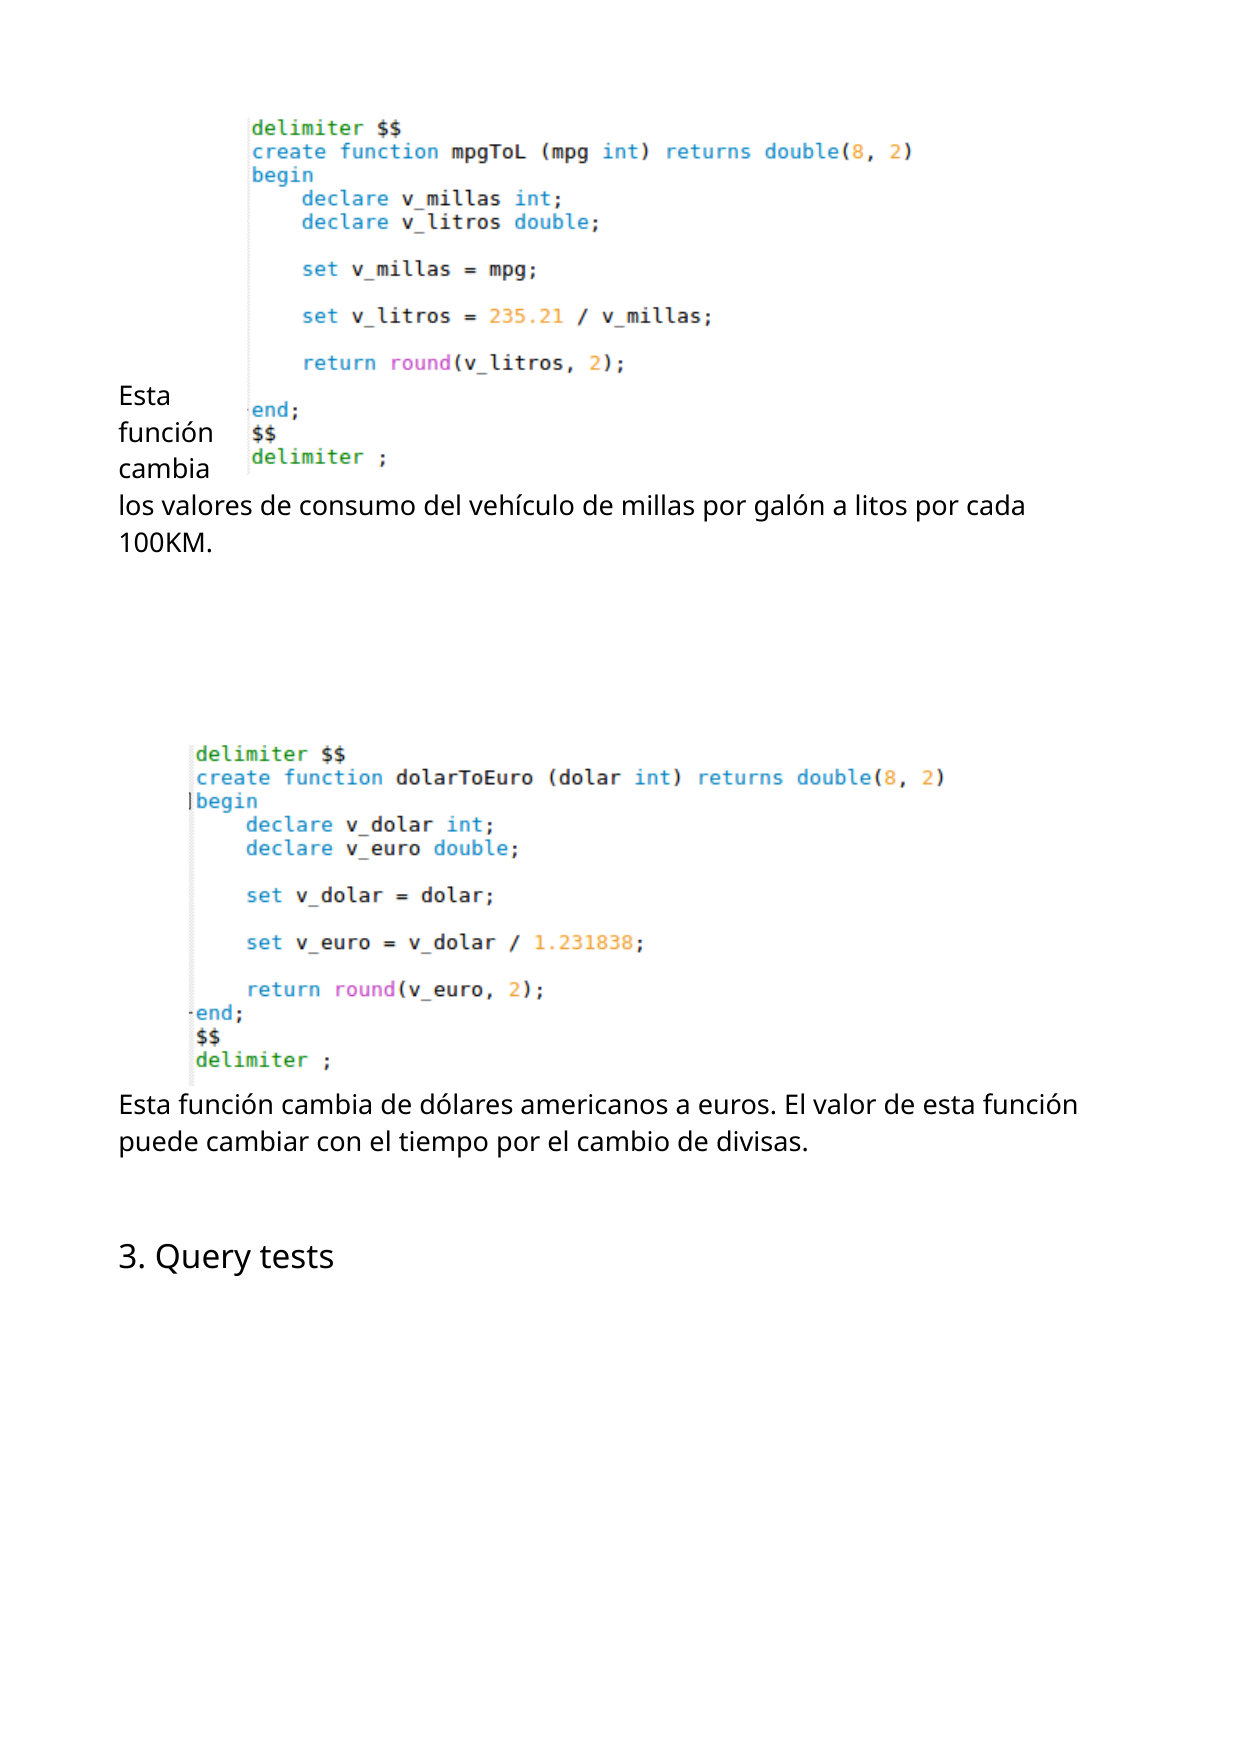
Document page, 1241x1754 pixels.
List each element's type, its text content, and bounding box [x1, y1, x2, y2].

text Esta función cambia los valores de consumo del vehículo de millas por galón a litos por cada 100KM. [118, 376, 1122, 561]
picture [247, 118, 993, 475]
text 3. Query tests [118, 1233, 1122, 1278]
picture [188, 745, 1052, 1086]
text Esta función cambia de dólares americanos a euros. El valor de esta función puede cambiar con el tiempo por el cambio de divisas. [118, 745, 1122, 1159]
